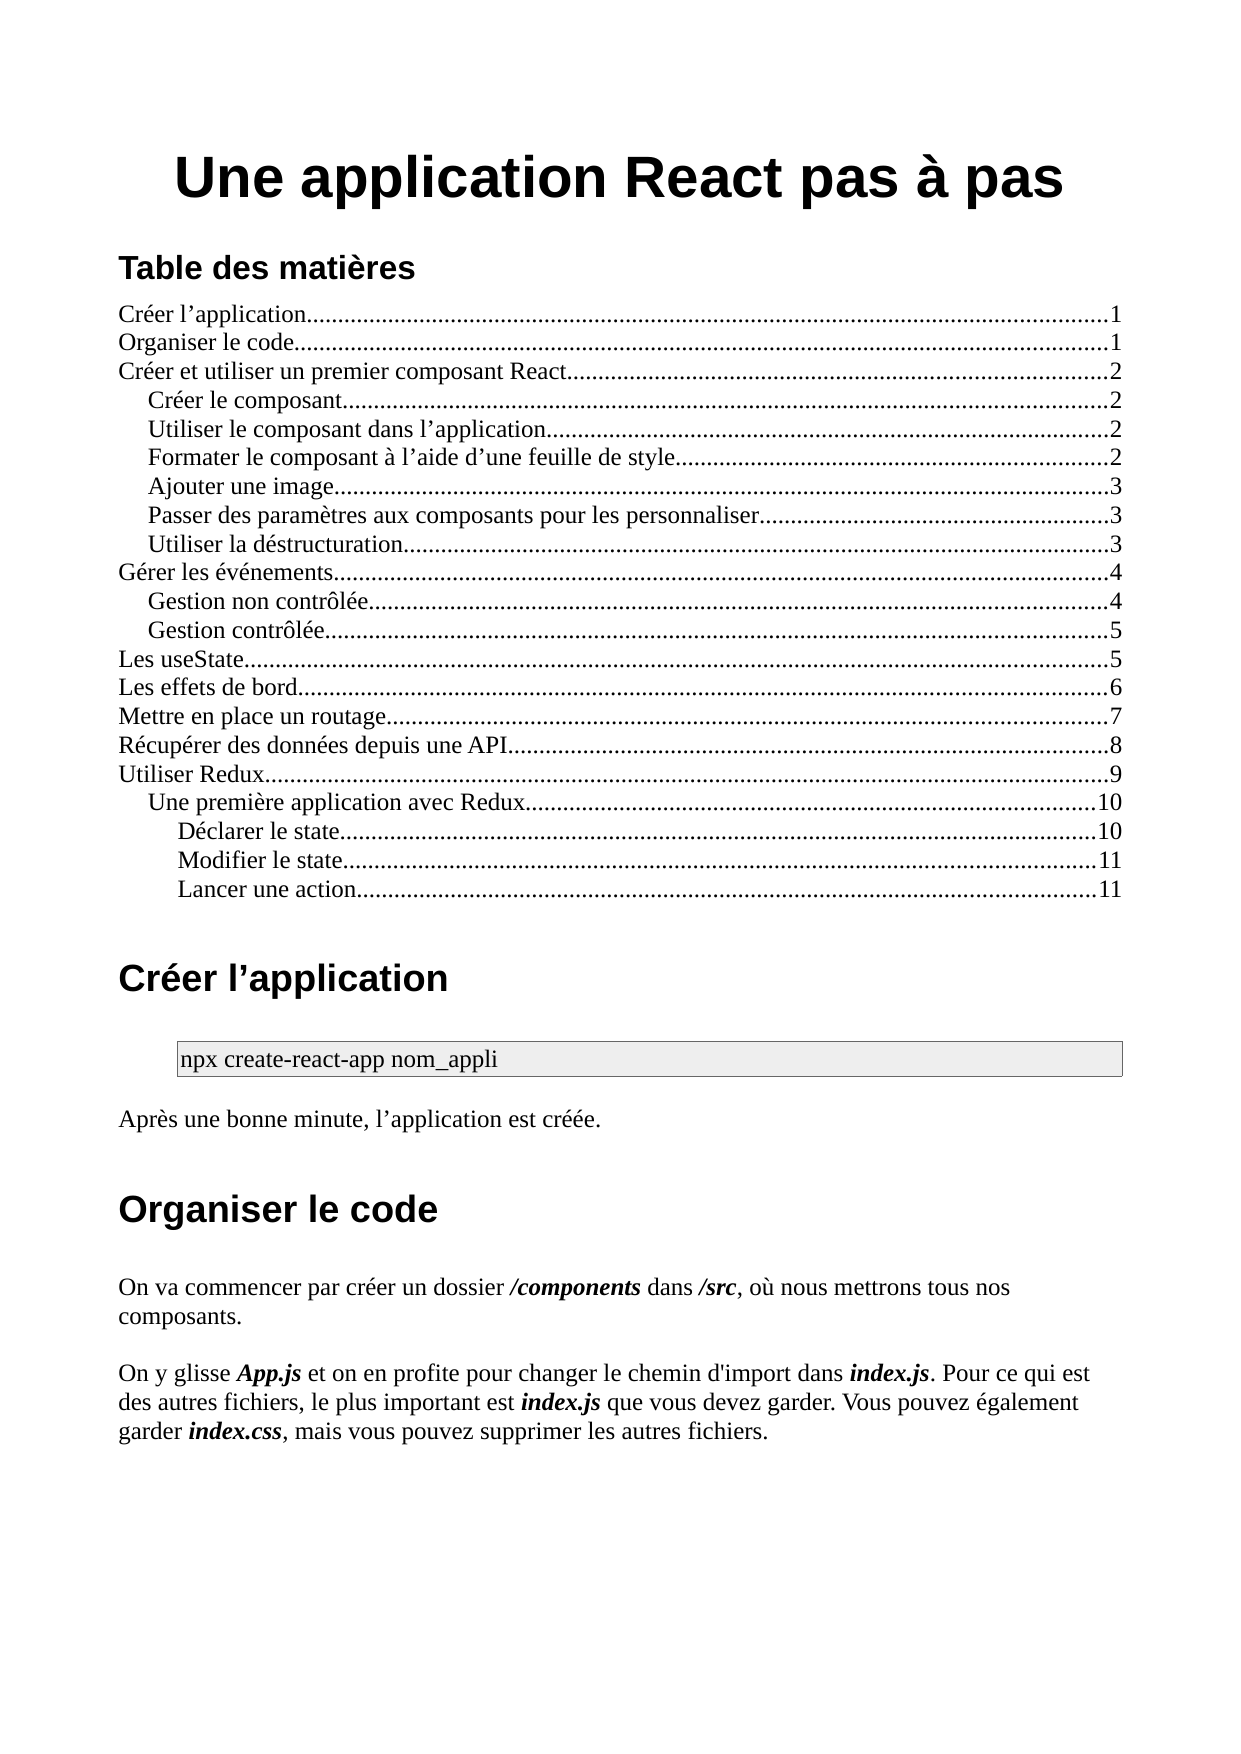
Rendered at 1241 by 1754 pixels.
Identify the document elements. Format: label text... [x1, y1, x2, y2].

text Mettre en place un routage 7 [118, 701, 1122, 730]
text On va commencer par créer un dossier /components dans /src, où nous mettrons tous nos composants. [118, 1272, 1122, 1329]
subtitle Table des matières [118, 248, 1122, 286]
text On y glisse App.js et on en profite pour changer le chemin d'import dans index.js. Pour ce qui est des autres fichiers, le plus important est index.js que vous devez garder. Vous pouvez également garder index.css, mais vous pouvez supprimer les autres fichiers. [118, 1358, 1122, 1444]
text Après une bonne minute, l’application est créée. [118, 1104, 1122, 1133]
subtitle Organiser le code [118, 1187, 1122, 1231]
text Les useState 5 [118, 644, 1122, 672]
text Les effets de bord 6 [118, 672, 1122, 701]
text Une première application avec Redux 10 [148, 787, 1122, 816]
text Créer et utiliser un premier composant React 2 [118, 356, 1122, 385]
title Une application React pas à pas [118, 143, 1122, 210]
text Ajouter une image 3 [148, 471, 1122, 500]
text Utiliser la déstructuration 3 [148, 529, 1122, 557]
text Organiser le code 1 [118, 327, 1122, 356]
text Formater le composant à l’aide d’une feuille de style 2 [148, 442, 1122, 471]
text Créer l’application 1 [118, 299, 1122, 327]
text Gestion contrôlée 5 [148, 615, 1122, 644]
text Passer des paramètres aux composants pour les personnaliser 3 [148, 500, 1122, 529]
text Utiliser Redux 9 [118, 759, 1122, 787]
text Créer le composant 2 [148, 385, 1122, 414]
text Lancer une action 11 [177, 874, 1122, 902]
text Modifier le state 11 [177, 845, 1122, 874]
text Déclarer le state 10 [177, 816, 1122, 845]
text Gérer les événements 4 [118, 557, 1122, 586]
text Récupérer des données depuis une API 8 [118, 730, 1122, 759]
text npx create-react-app nom_appli [178, 1042, 1122, 1076]
subtitle Créer l’application [118, 956, 1122, 1000]
text Gestion non contrôlée 4 [148, 586, 1122, 615]
text Utiliser le composant dans l’application 2 [148, 414, 1122, 442]
